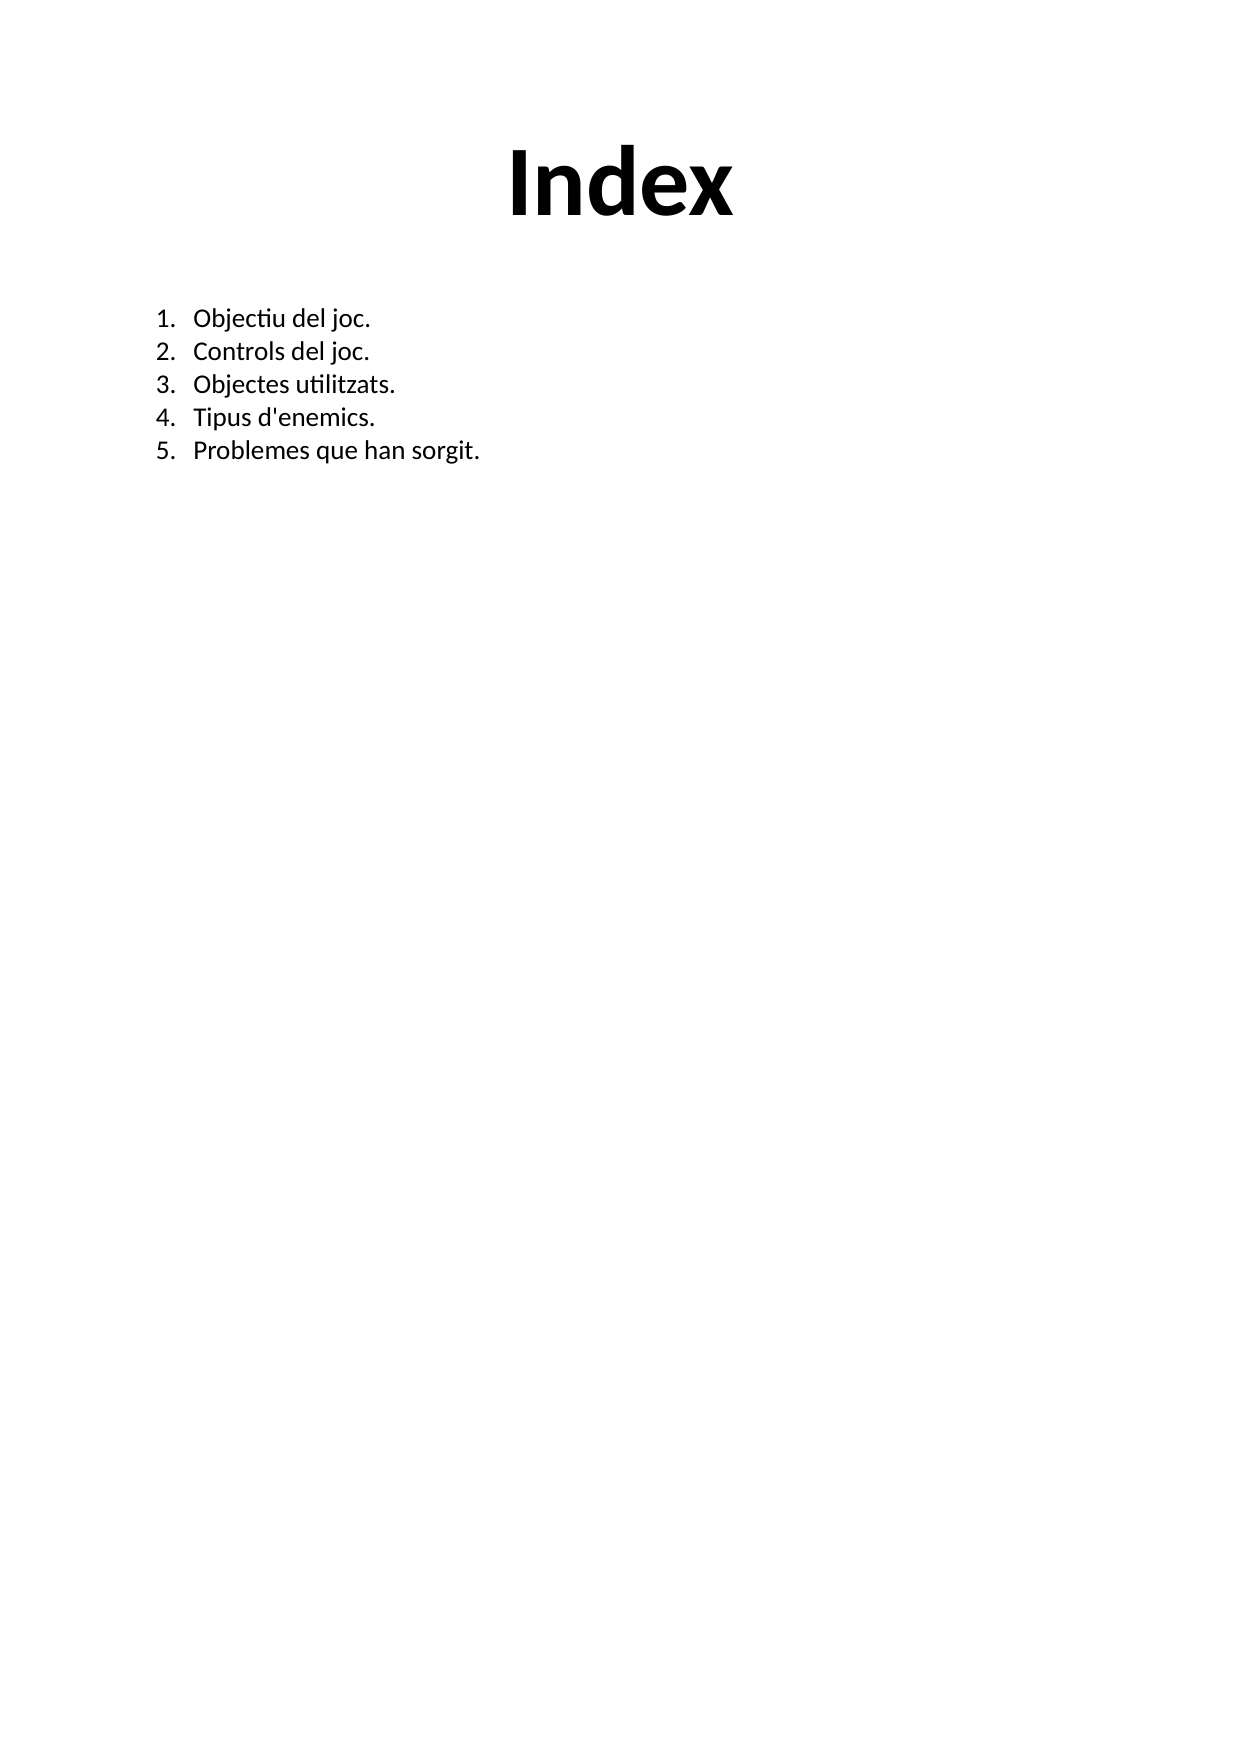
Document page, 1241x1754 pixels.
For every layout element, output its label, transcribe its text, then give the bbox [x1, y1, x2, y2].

list Objectiu del joc. [156, 301, 1122, 334]
list Controls del joc. [156, 334, 1122, 367]
list Objectes utilitzats. [156, 367, 1122, 400]
list Problemes que han sorgit. [156, 433, 1122, 466]
list Tipus d'enemics. [156, 400, 1122, 433]
text Index [118, 118, 1122, 240]
